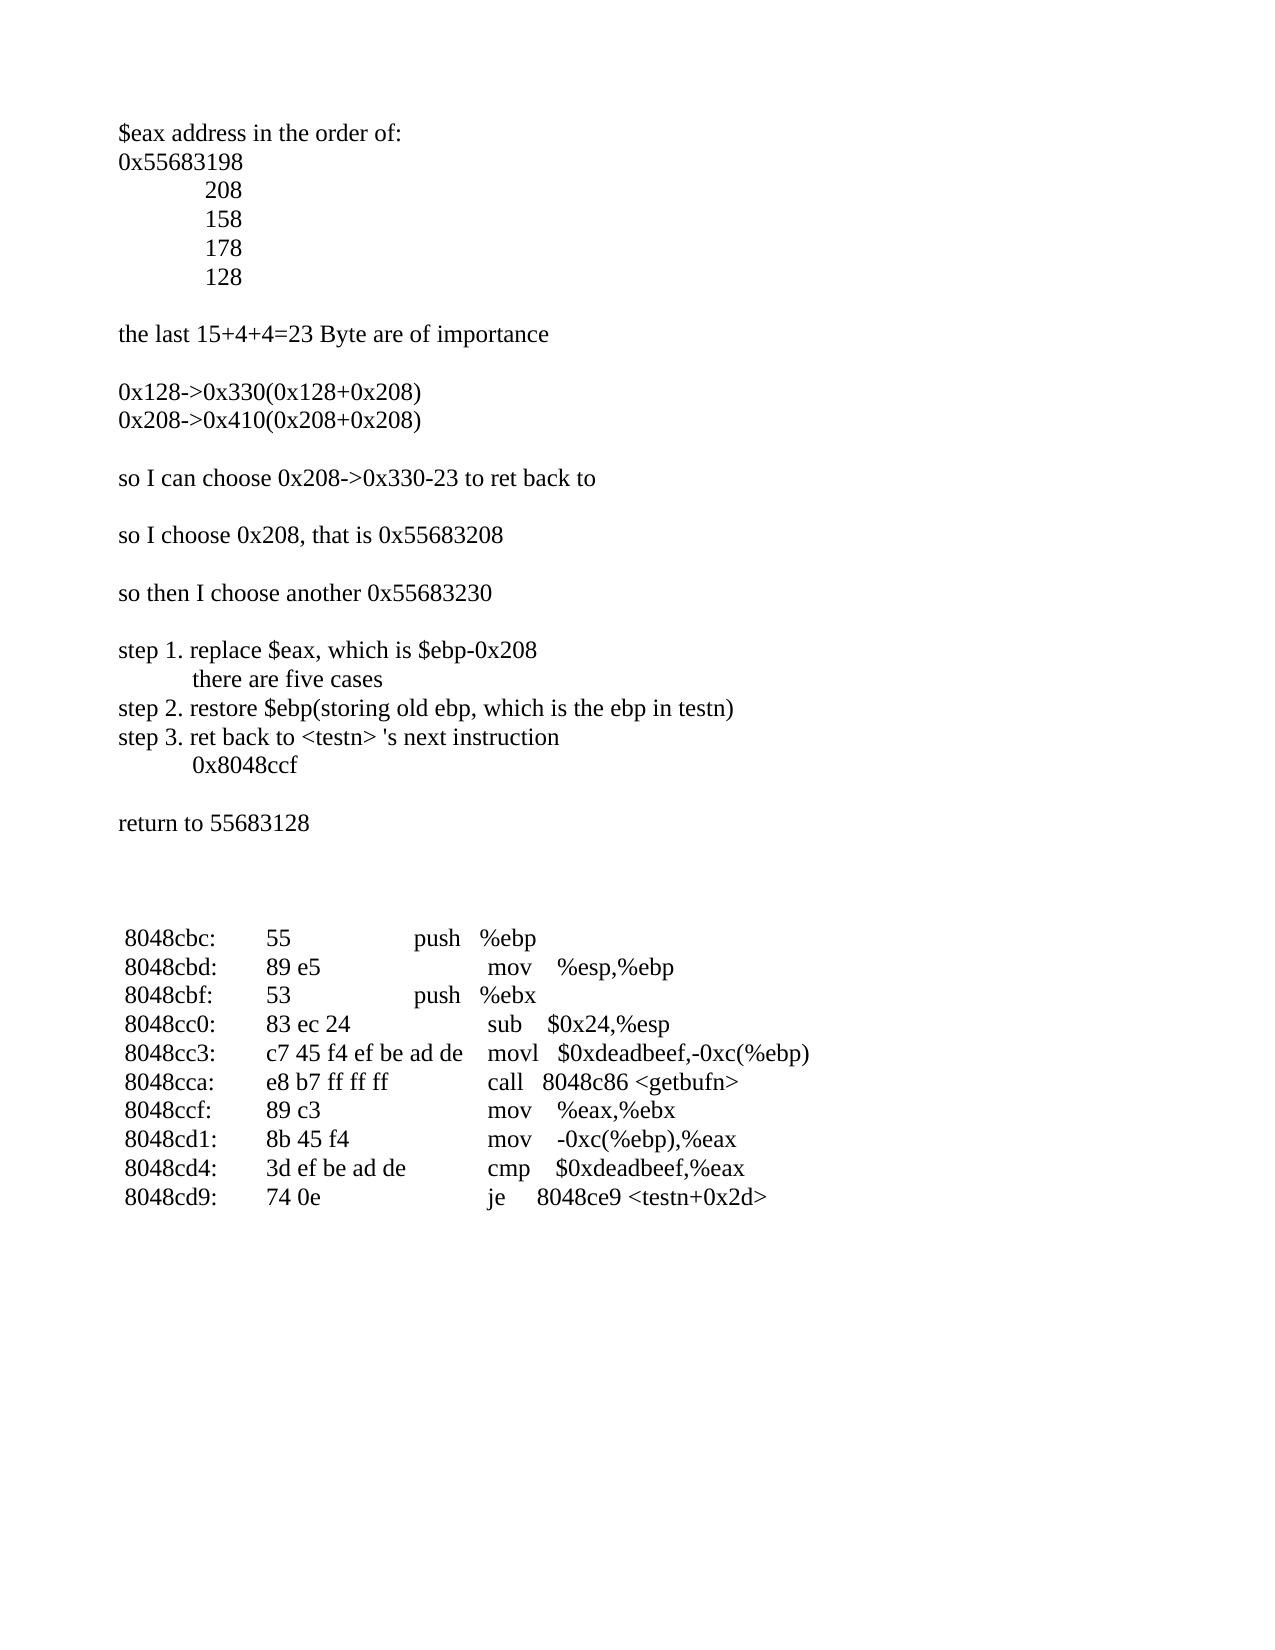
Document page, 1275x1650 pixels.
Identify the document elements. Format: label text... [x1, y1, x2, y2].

text 8048cca: e8 b7 ff ff ff call 8048c86 <getbufn> [118, 1067, 1157, 1096]
text 178 [118, 233, 1157, 262]
text 208 [118, 176, 1157, 204]
text so then I choose another 0x55683230 [118, 578, 1157, 607]
text 8048ccf: 89 c3 mov %eax,%ebx [118, 1096, 1157, 1124]
text $eax address in the order of: [118, 118, 1157, 147]
text so I can choose 0x208->0x330-23 to ret back to [118, 463, 1157, 492]
text the last 15+4+4=23 Byte are of importance [118, 319, 1157, 348]
text 8048cbd: 89 e5 mov %esp,%ebp [118, 952, 1157, 981]
text there are five cases [118, 664, 1157, 693]
text 8048cd1: 8b 45 f4 mov -0xc(%ebp),%eax [118, 1124, 1157, 1153]
text 8048cbf: 53 push %ebx [118, 981, 1157, 1009]
text step 1. replace $eax, which is $ebp-0x208 [118, 636, 1157, 664]
text step 2. restore $ebp(storing old ebp, which is the ebp in testn) [118, 693, 1157, 722]
text return to 55683128 [118, 808, 1157, 837]
text 8048cc0: 83 ec 24 sub $0x24,%esp [118, 1009, 1157, 1038]
text 0x55683198 [118, 147, 1157, 176]
text 8048cd9: 74 0e je 8048ce9 <testn+0x2d> [118, 1182, 1157, 1211]
text 8048cc3: c7 45 f4 ef be ad de movl $0xdeadbeef,-0xc(%ebp) [118, 1038, 1157, 1067]
text 8048cd4: 3d ef be ad de cmp $0xdeadbeef,%eax [118, 1153, 1157, 1182]
text 8048cbc: 55 push %ebp [118, 923, 1157, 952]
text 0x8048ccf [118, 751, 1157, 779]
text 0x208->0x410(0x208+0x208) [118, 406, 1157, 434]
text so I choose 0x208, that is 0x55683208 [118, 521, 1157, 549]
text 158 [118, 204, 1157, 233]
text step 3. ret back to <testn> 's next instruction [118, 722, 1157, 751]
text 0x128->0x330(0x128+0x208) [118, 377, 1157, 406]
text 128 [118, 262, 1157, 291]
